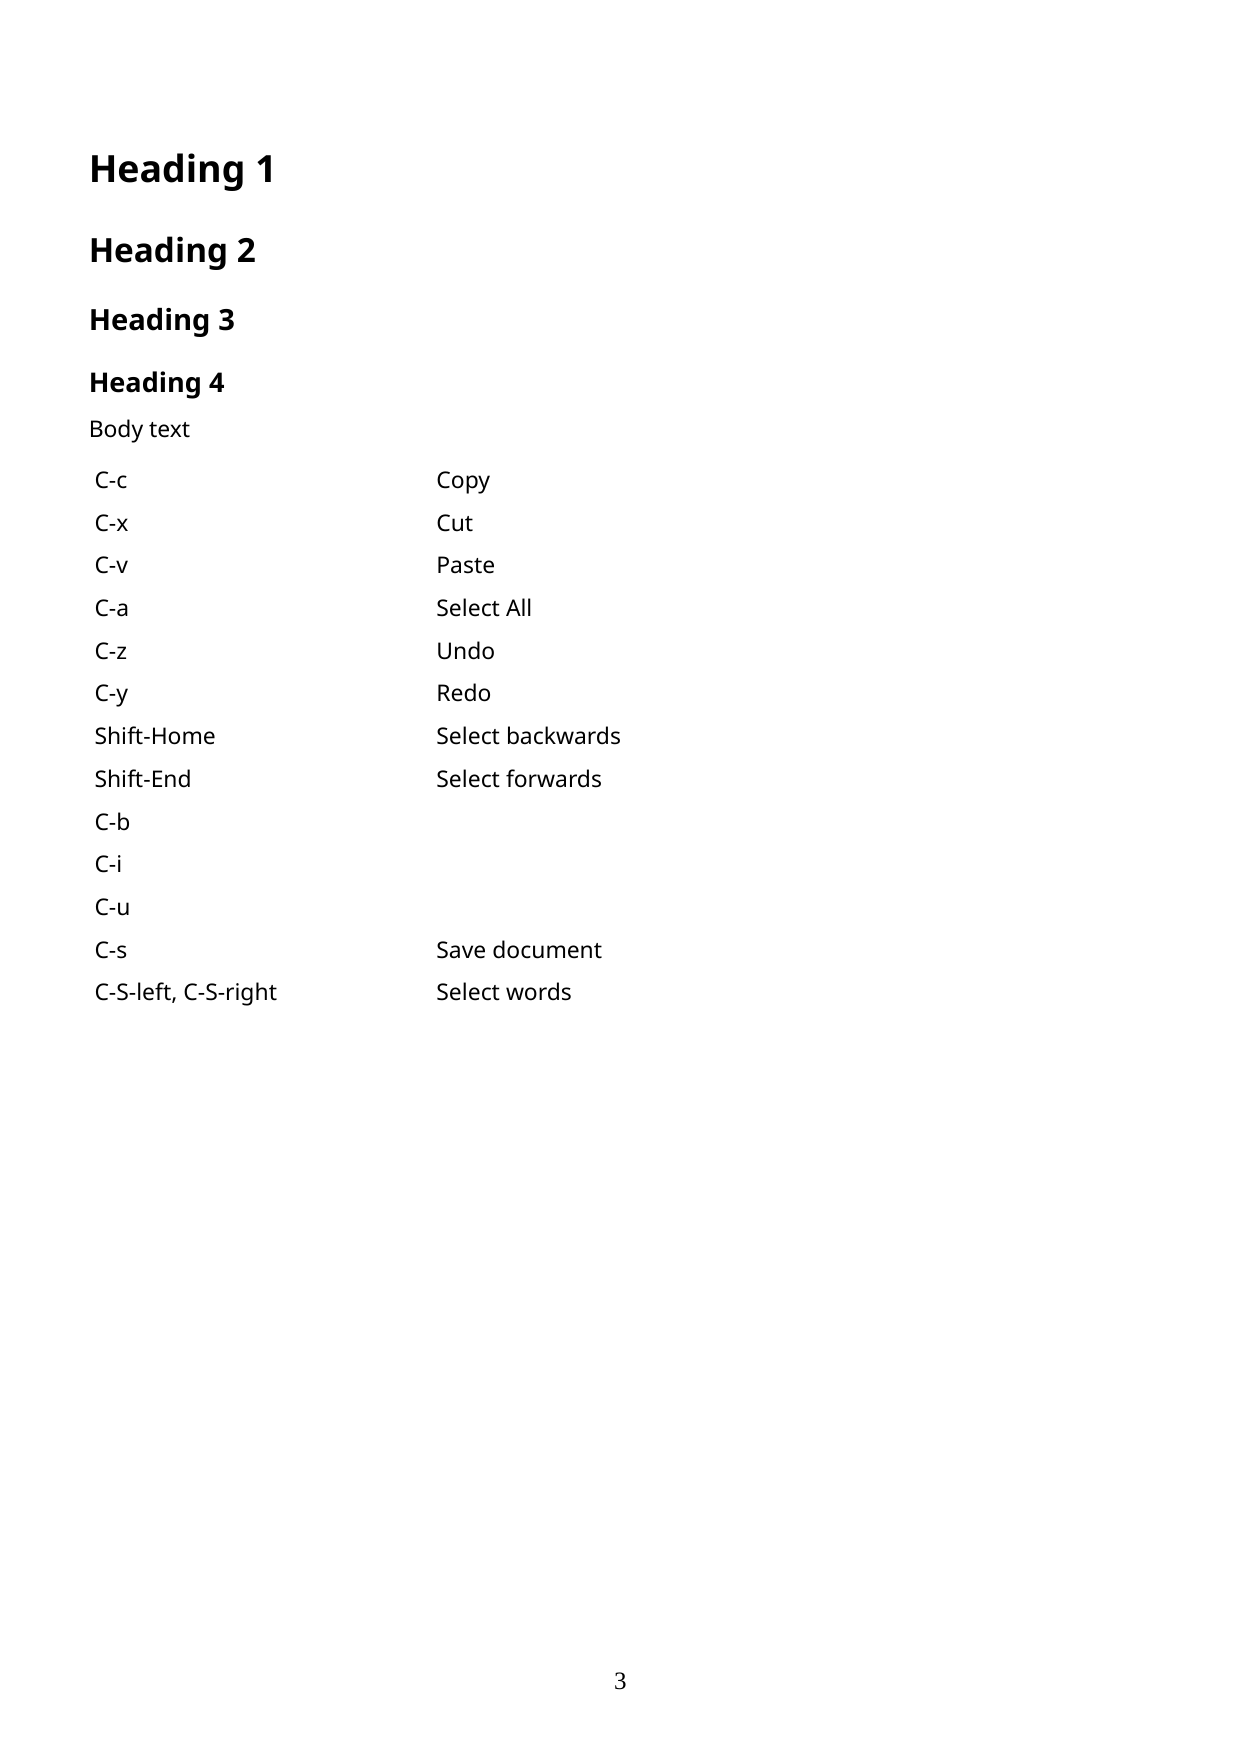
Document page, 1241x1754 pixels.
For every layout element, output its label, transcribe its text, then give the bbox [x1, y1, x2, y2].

subtitle Heading 4 [88, 364, 1152, 401]
table_cell Shift-End [89, 757, 431, 800]
table_header Copy [431, 458, 1152, 501]
table_header C-c [89, 458, 431, 501]
table_cell C-y [89, 672, 431, 714]
table_cell Shift-Home [89, 714, 431, 757]
table_cell Select backwards [431, 714, 1152, 757]
table_cell C-s [89, 928, 431, 971]
subtitle Heading 3 [88, 299, 1152, 339]
table_cell Select forwards [431, 757, 1152, 800]
table_cell [431, 1056, 1152, 1099]
table_cell [431, 800, 1152, 842]
table_cell C-S-left, C-S-right [89, 971, 431, 1013]
table_cell C-u [89, 885, 431, 928]
table_cell C-i [89, 843, 431, 885]
table_cell [89, 1013, 431, 1056]
text Body text [88, 413, 1152, 444]
table_cell C-b [89, 800, 431, 842]
table_cell Select words [431, 971, 1152, 1013]
table_cell C-a [89, 586, 431, 629]
table_cell Paste [431, 544, 1152, 586]
table_cell Select All [431, 586, 1152, 629]
table_cell C-v [89, 544, 431, 586]
table_cell [431, 843, 1152, 885]
table_cell Cut [431, 501, 1152, 543]
subtitle Heading 1 [88, 142, 1152, 193]
table_cell Save document [431, 928, 1152, 971]
table_cell [431, 1013, 1152, 1056]
table_cell C-x [89, 501, 431, 543]
subtitle Heading 2 [88, 227, 1152, 272]
table_cell Undo [431, 629, 1152, 672]
table_cell [89, 1056, 431, 1099]
table_cell C-z [89, 629, 431, 672]
table_cell Redo [431, 672, 1152, 714]
table_cell [431, 885, 1152, 928]
